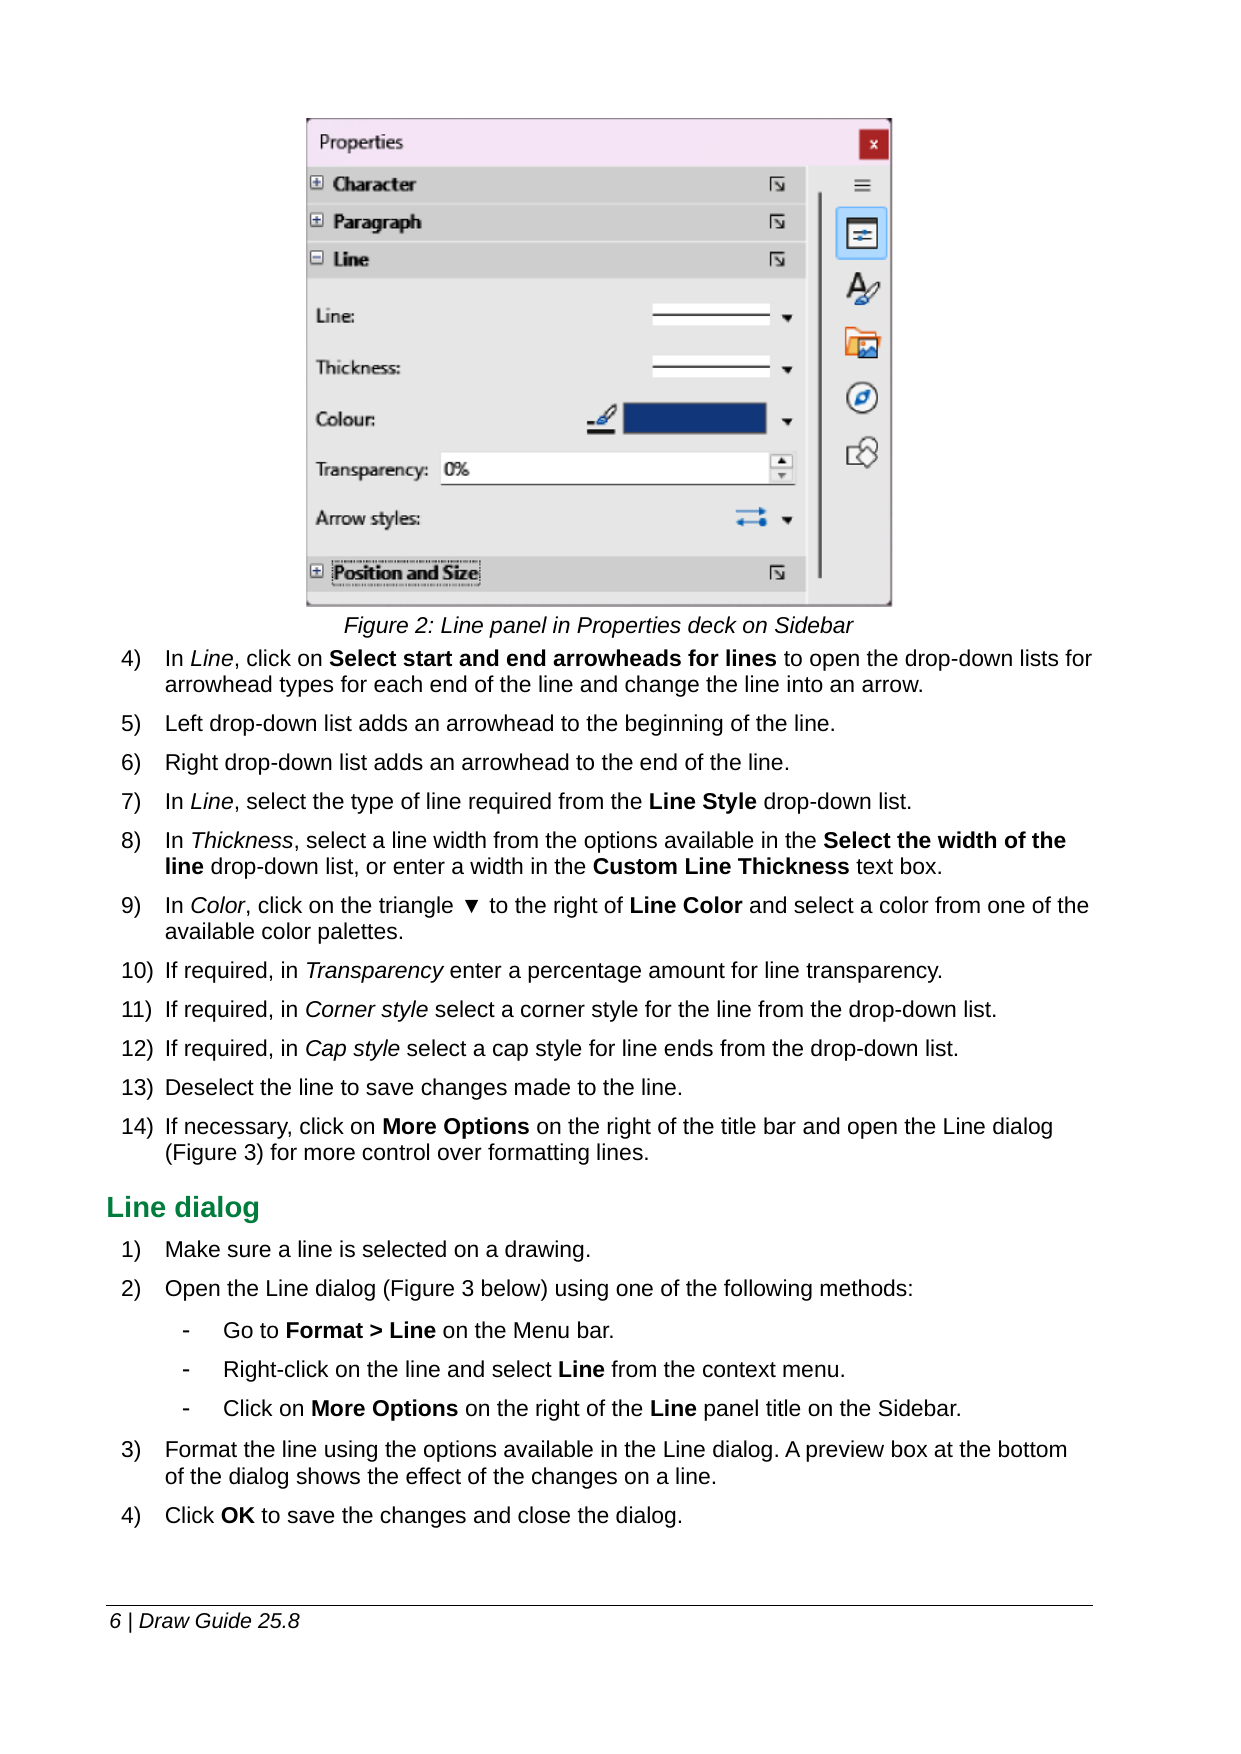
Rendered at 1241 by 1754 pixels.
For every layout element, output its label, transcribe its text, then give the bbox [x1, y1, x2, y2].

list Right-click on the line and select Line from the context menu. [179, 1353, 1093, 1382]
list Open the Line dialog (Figure 3 below) using one of the following methods: [121, 1275, 1093, 1302]
list Left drop‑down list adds an arrowhead to the beginning of the line. [121, 710, 1093, 737]
list In Color, click on the triangle ▼ to the right of Line Color and select a color from one of the available color palettes. [121, 892, 1093, 945]
subtitle Line dialog [106, 1190, 1093, 1224]
list If required, in Cap style select a cap style for line ends from the drop-down list. [121, 1035, 1093, 1061]
list If required, in Corner style select a corner style for the line from the drop-down list. [121, 996, 1093, 1022]
list Click on More Options on the right of the Line panel title on the Sidebar. [179, 1392, 1093, 1424]
list In Line, select the type of line required from the Line Style drop-down list. [121, 788, 1093, 814]
list Deselect the line to save changes made to the line. [121, 1074, 1093, 1100]
list If required, in Transparency enter a percentage amount for line transparency. [121, 957, 1093, 983]
list Click OK to save the changes and close the dialog. [121, 1502, 1093, 1528]
list In Thickness, select a line width from the options available in the Select the width of the line drop-down list, or enter a width in the Custom Line Thickness text box. [121, 827, 1093, 879]
text Figure 2: Line panel in Properties deck on Sidebar [306, 612, 893, 639]
list If necessary, click on More Options on the right of the title bar and open the Line dialog (Figure 3) for more control over formatting lines. [121, 1113, 1093, 1165]
picture [306, 118, 893, 607]
list Make sure a line is selected on a drawing. [121, 1236, 1093, 1263]
list In Line, click on Select start and end arrowheads for lines to open the drop‑down lists for arrowhead types for each end of the line and change the line into an arrow. [121, 645, 1093, 698]
list Go to Format > Line on the Menu bar. [179, 1314, 1093, 1343]
list Format the line using the options available in the Line dialog. A preview box at the bottom of the dialog shows the effect of the changes on a line. [121, 1436, 1093, 1489]
list Right drop‑down list adds an arrowhead to the end of the line. [121, 749, 1093, 775]
